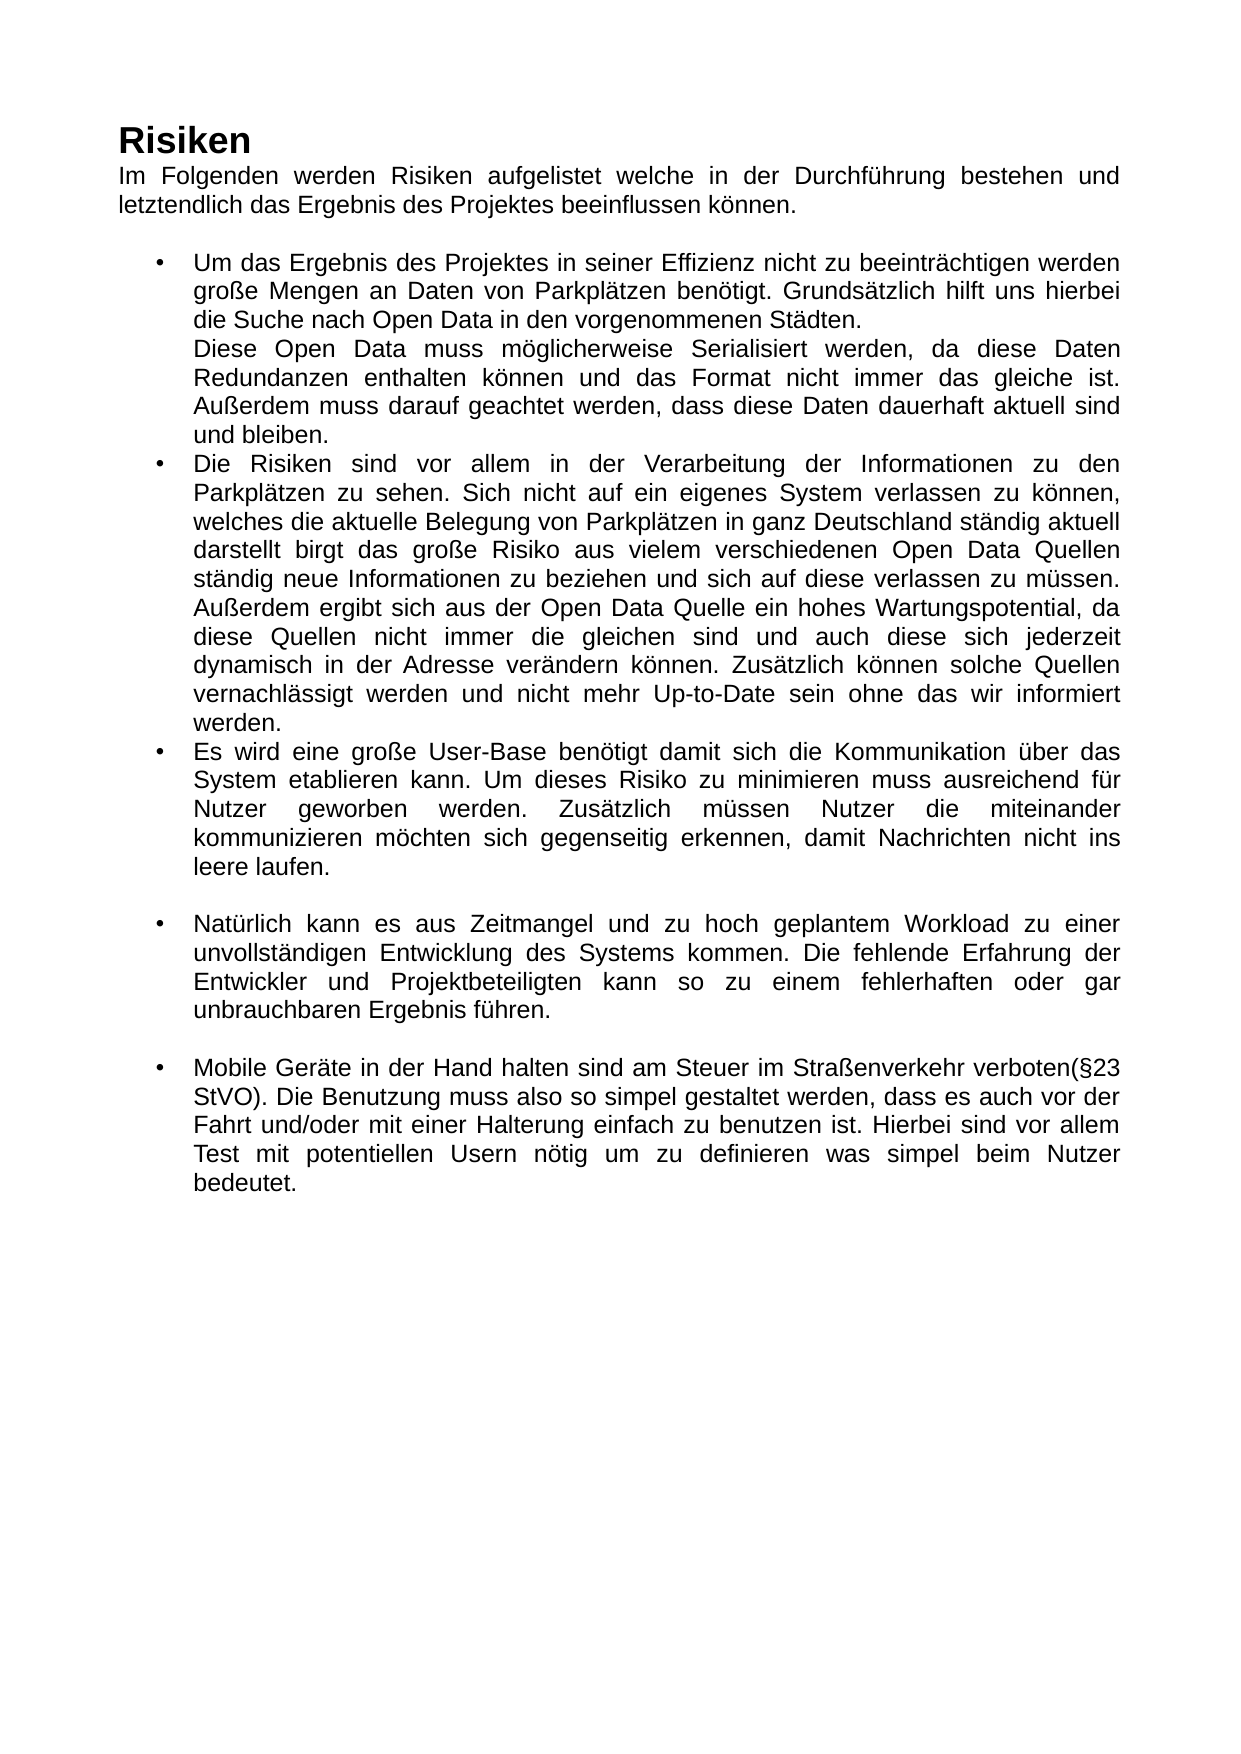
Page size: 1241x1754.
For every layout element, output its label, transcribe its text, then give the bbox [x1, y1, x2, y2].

list Es wird eine große User-Base benötigt damit sich die Kommunikation über das System etablieren kann. Um dieses Risiko zu minimieren muss ausreichend für Nutzer geworben werden. Zusätzlich müssen Nutzer die miteinander kommunizieren möchten sich gegenseitig erkennen, damit Nachrichten nicht ins leere laufen. [156, 736, 1122, 880]
list Um das Ergebnis des Projektes in seiner Effizienz nicht zu beeinträchtigen werden große Mengen an Daten von Parkplätzen benötigt. Grundsätzlich hilft uns hierbei die Suche nach Open Data in den vorgenommenen Städten. [156, 247, 1122, 334]
list Die Risiken sind vor allem in der Verarbeitung der Informationen zu den Parkplätzen zu sehen. Sich nicht auf ein eigenes System verlassen zu können, welches die aktuelle Belegung von Parkplätzen in ganz Deutschland ständig aktuell darstellt birgt das große Risiko aus vielem verschiedenen Open Data Quellen ständig neue Informationen zu beziehen und sich auf diese verlassen zu müssen. Außerdem ergibt sich aus der Open Data Quelle ein hohes Wartungspotential, da diese Quellen nicht immer die gleichen sind und auch diese sich jederzeit dynamisch in der Adresse verändern können. Zusätzlich können solche Quellen vernachlässigt werden und nicht mehr Up-to-Date sein ohne das wir informiert werden. [156, 449, 1122, 736]
list Mobile Geräte in der Hand halten sind am Steuer im Straßenverkehr verboten(§23 StVO). Die Benutzung muss also so simpel gestaltet werden, dass es auch vor der Fahrt und/oder mit einer Halterung einfach zu benutzen ist. Hierbei sind vor allem Test mit potentiellen Usern nötig um zu definieren was simpel beim Nutzer bedeutet. [156, 1053, 1122, 1197]
text Im Folgenden werden Risiken aufgelistet welche in der Durchführung bestehen und letztendlich das Ergebnis des Projektes beeinflussen können. [118, 161, 1122, 219]
text Risiken [118, 118, 1122, 161]
list Diese Open Data muss möglicherweise Serialisiert werden, da diese Daten Redundanzen enthalten können und das Format nicht immer das gleiche ist. Außerdem muss darauf geachtet werden, dass diese Daten dauerhaft aktuell sind und bleiben. [156, 334, 1122, 449]
list Natürlich kann es aus Zeitmangel und zu hoch geplantem Workload zu einer unvollständigen Entwicklung des Systems kommen. Die fehlende Erfahrung der Entwickler und Projektbeteiligten kann so zu einem fehlerhaften oder gar unbrauchbaren Ergebnis führen. [156, 909, 1122, 1024]
